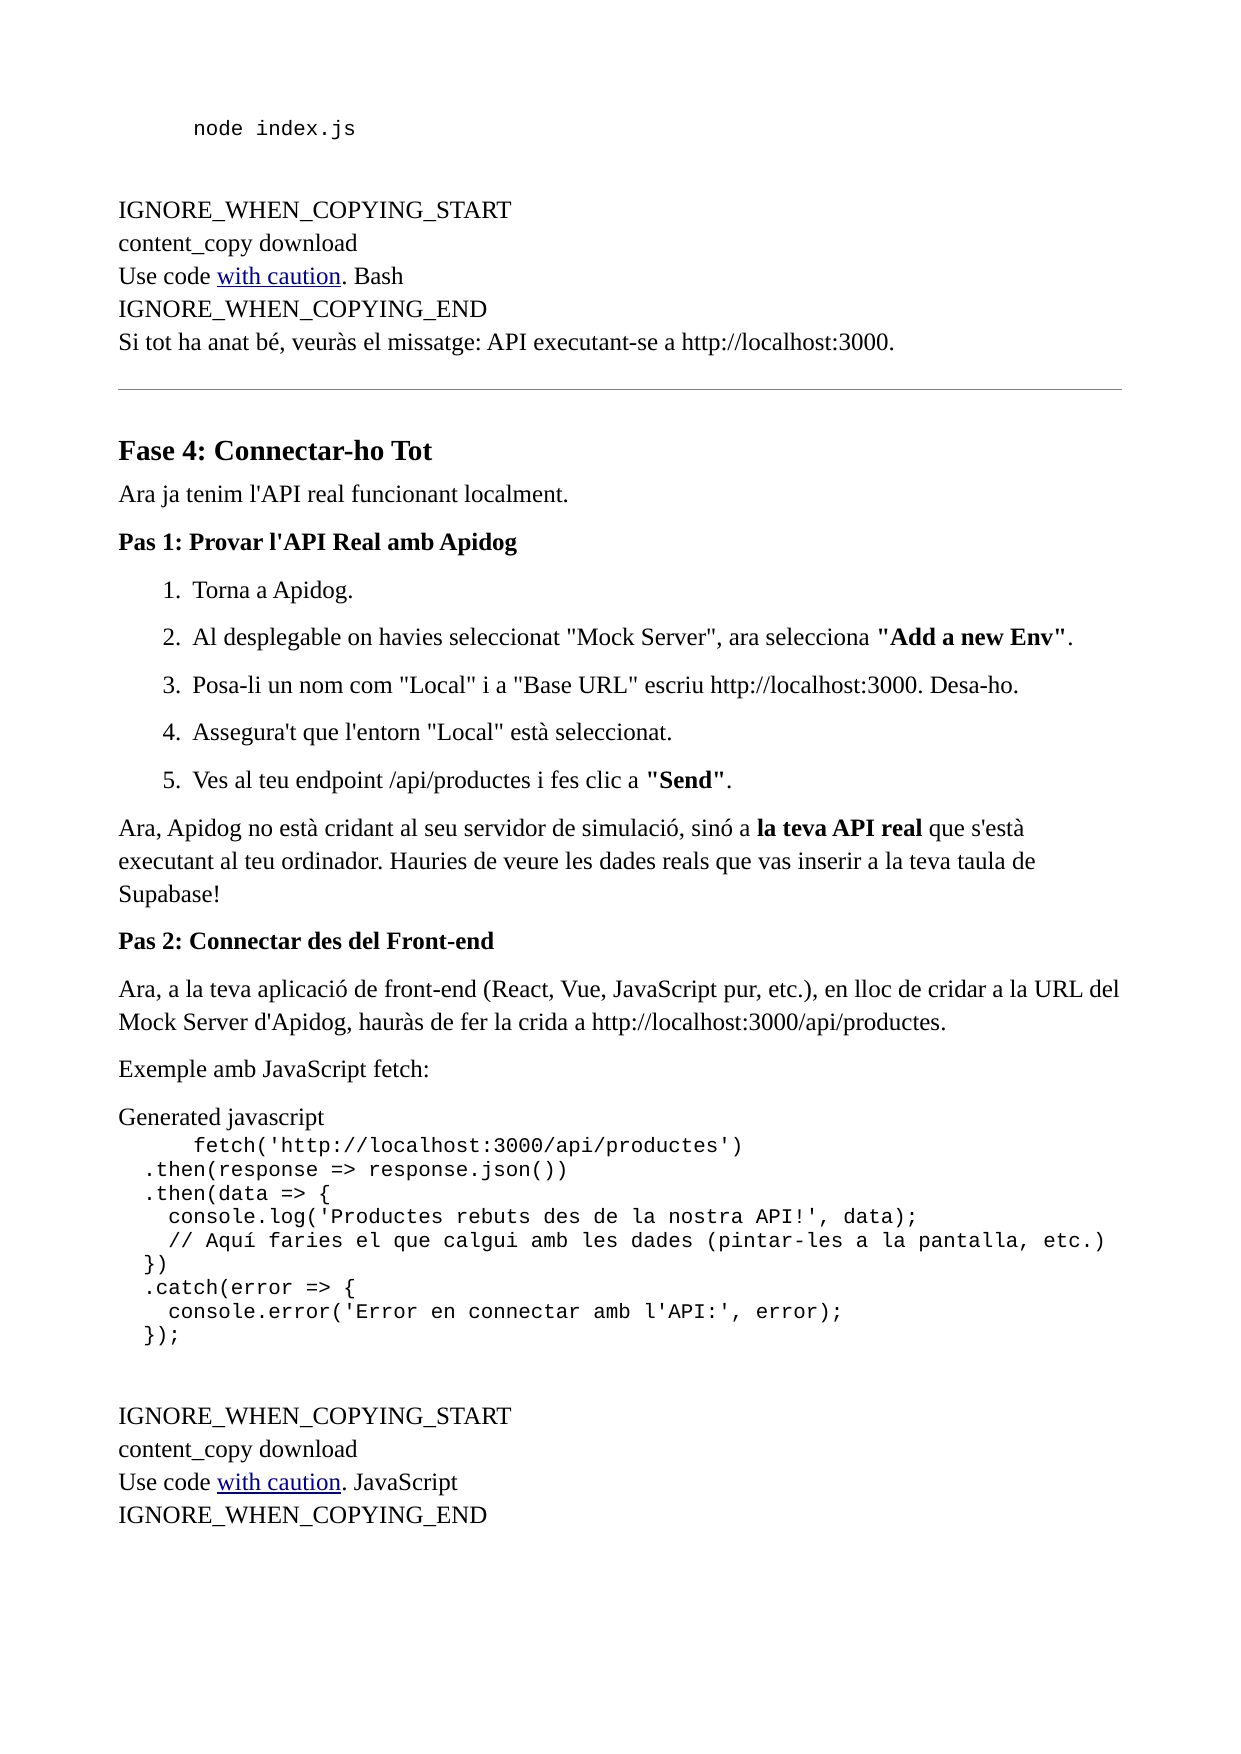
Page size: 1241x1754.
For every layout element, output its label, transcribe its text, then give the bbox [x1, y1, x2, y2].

text IGNORE_WHEN_COPYING_START [118, 1401, 1122, 1430]
text .catch(error => { [118, 1277, 1122, 1301]
text Generated javascript [118, 1102, 1122, 1131]
text console.log('Productes rebuts des de la nostra API!', data); [118, 1206, 1122, 1230]
text }); [118, 1324, 1122, 1348]
list Assegura't que l'entorn "Local" està seleccionat. [162, 717, 1122, 746]
text content_copy download [118, 1434, 1122, 1463]
text Pas 1: Provar l'API Real amb Apidog [118, 527, 1122, 556]
text Use code with caution. JavaScript [118, 1467, 1122, 1496]
text Use code with caution. Bash [118, 261, 1122, 290]
list Torna a Apidog. [162, 575, 1122, 603]
text Si tot ha anat bé, veuràs el missatge: API executant-se a http://localhost:3000. [118, 327, 1122, 356]
list Posa-li un nom com "Local" i a "Base URL" escriu http://localhost:3000. Desa-ho. [162, 670, 1122, 699]
list Ves al teu endpoint /api/productes i fes clic a "Send". [162, 765, 1122, 794]
text console.error('Error en connectar amb l'API:', error); [118, 1301, 1122, 1324]
text .then(response => response.json()) [118, 1159, 1122, 1182]
text IGNORE_WHEN_COPYING_END [118, 1500, 1122, 1529]
text node index.js [118, 118, 1122, 142]
text Ara, Apidog no està cridant al seu servidor de simulació, sinó a la teva API real que s'està executant al teu ordinador. Hauries de veure les dades reals que vas inserir a la teva taula de Supabase! [118, 813, 1122, 907]
text Pas 2: Connectar des del Front-end [118, 926, 1122, 955]
text fetch('http://localhost:3000/api/productes') [118, 1135, 1122, 1159]
text content_copy download [118, 228, 1122, 257]
text .then(data => { [118, 1182, 1122, 1206]
list Al desplegable on havies seleccionat "Mock Server", ara selecciona "Add a new Env". [162, 622, 1122, 651]
text Ara ja tenim l'API real funcionant localment. [118, 479, 1122, 508]
text IGNORE_WHEN_COPYING_END [118, 294, 1122, 323]
text IGNORE_WHEN_COPYING_START [118, 195, 1122, 224]
text // Aquí faries el que calgui amb les dades (pintar-les a la pantalla, etc.) [118, 1230, 1122, 1253]
subtitle Fase 4: Connectar-ho Tot [118, 433, 1122, 467]
text Exemple amb JavaScript fetch: [118, 1054, 1122, 1083]
text Ara, a la teva aplicació de front-end (React, Vue, JavaScript pur, etc.), en lloc de cridar a la URL del Mock Server d'Apidog, hauràs de fer la crida a http://localhost:3000/api/productes. [118, 974, 1122, 1036]
text }) [118, 1253, 1122, 1277]
